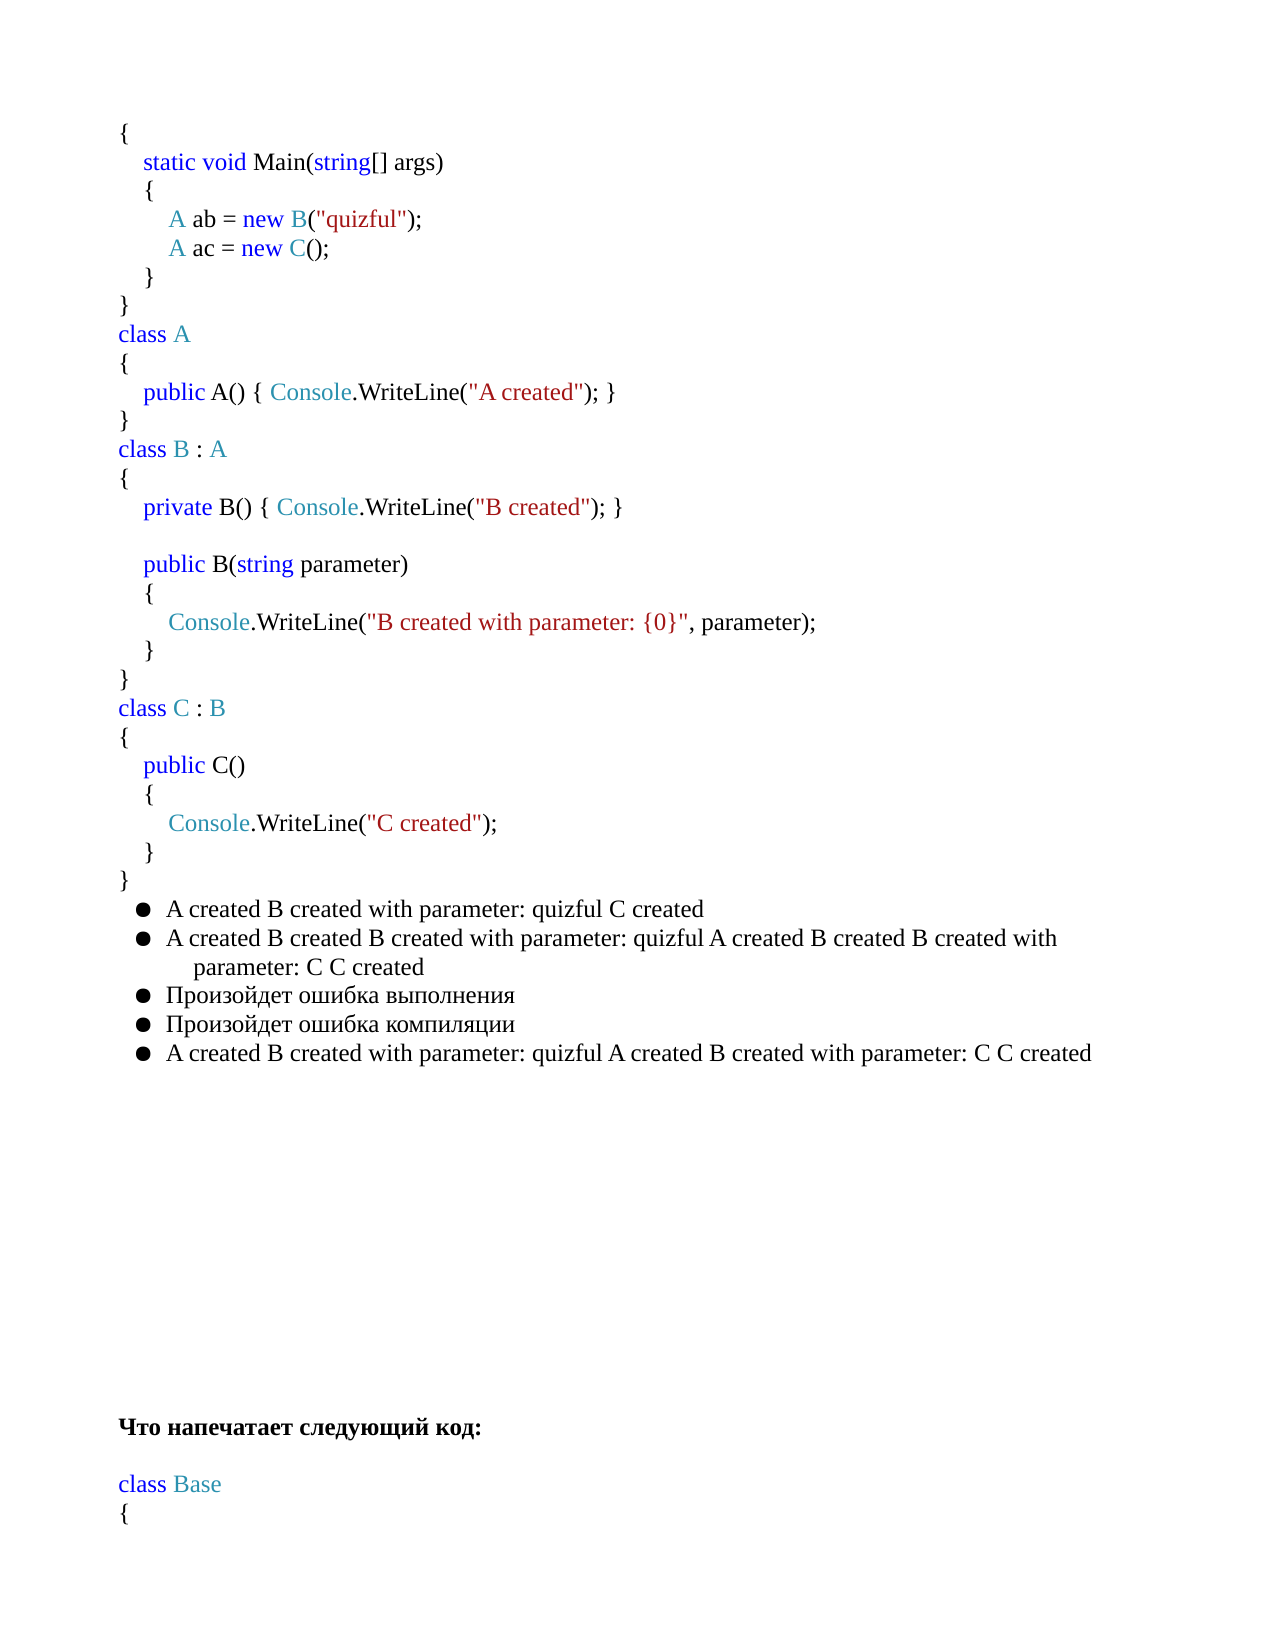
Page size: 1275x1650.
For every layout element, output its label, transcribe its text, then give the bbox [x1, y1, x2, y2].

text class C : B [118, 693, 1157, 722]
text } [118, 291, 1157, 319]
text } [118, 636, 1157, 664]
list A created B created with parameter: quizful C created [133, 894, 1157, 923]
text A ab = new B("quizful"); [118, 204, 1157, 233]
text } [118, 866, 1157, 894]
text class A [118, 319, 1157, 348]
text static void Main(string[] args) [118, 147, 1157, 176]
text } [118, 664, 1157, 693]
text { [118, 779, 1157, 808]
text { [118, 176, 1157, 204]
text public A() { Console.WriteLine("A created"); } [118, 377, 1157, 406]
list A created B created B created with parameter: quizful A created B created B created with parameter: С C created [133, 923, 1157, 981]
text { [118, 578, 1157, 607]
text public B(string parameter) [118, 549, 1157, 578]
text Console.WriteLine("C created"); [118, 808, 1157, 837]
text public C() [118, 751, 1157, 779]
text A ac = new C(); [118, 233, 1157, 262]
text Console.WriteLine("B created with parameter: {0}", parameter); [118, 607, 1157, 636]
text private B() { Console.WriteLine("B created"); } [118, 492, 1157, 521]
text } [118, 837, 1157, 866]
list Произойдет ошибка выполнения [133, 981, 1157, 1009]
text class Base [118, 1469, 1157, 1498]
text { [118, 722, 1157, 751]
list Произойдет ошибка компиляции [133, 1009, 1157, 1038]
text { [118, 118, 1157, 147]
text class B : A [118, 434, 1157, 463]
text } [118, 406, 1157, 434]
text { [118, 348, 1157, 377]
text { [118, 463, 1157, 492]
text Что напечатает следующий код: [118, 1412, 1157, 1441]
list A created B created with parameter: quizful A created B created with parameter: С C created [133, 1038, 1157, 1067]
text { [118, 1498, 1157, 1527]
text } [118, 262, 1157, 291]
